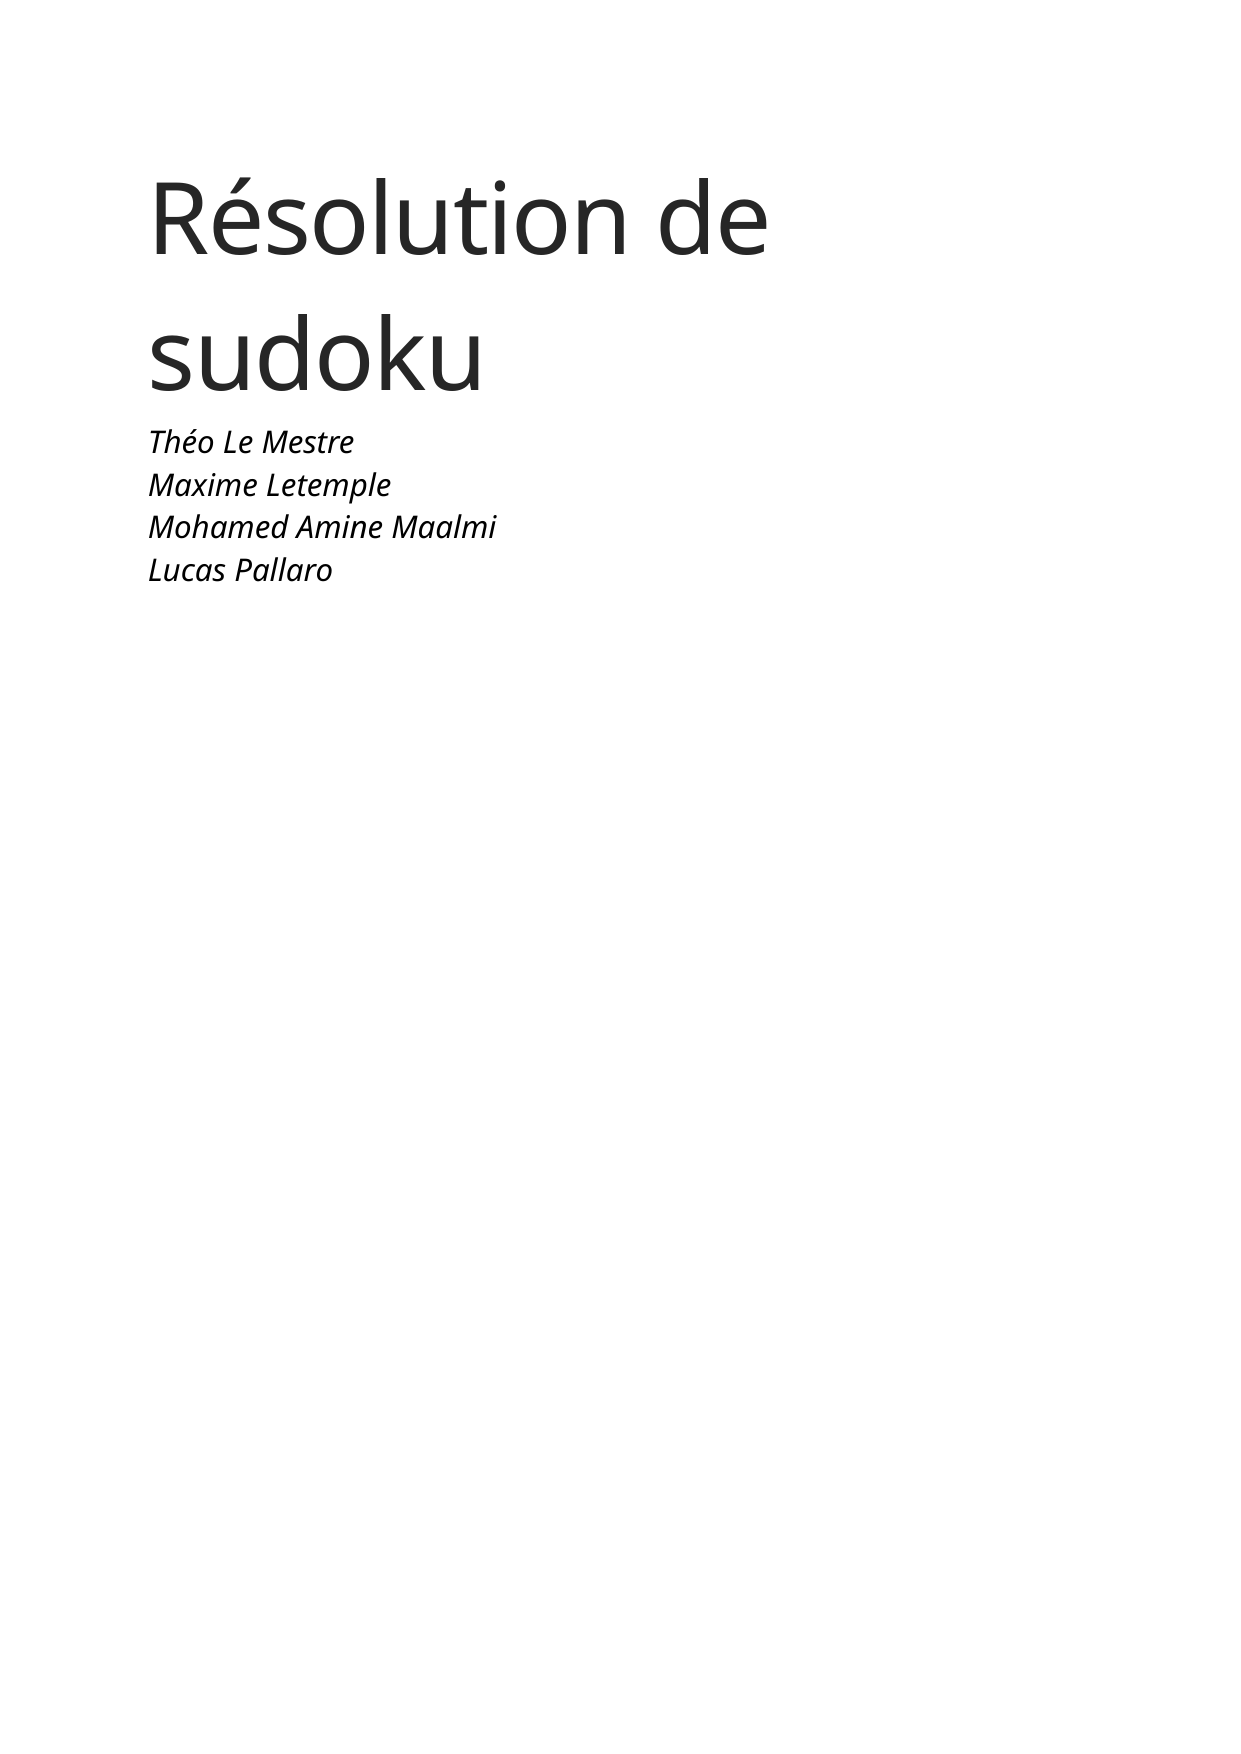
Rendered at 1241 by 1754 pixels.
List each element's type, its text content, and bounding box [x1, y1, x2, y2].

title Résolution de sudoku [148, 148, 1093, 420]
subtitle Théo Le Mestre Maxime Letemple Mohamed Amine Maalmi Lucas Pallaro [148, 420, 1093, 591]
